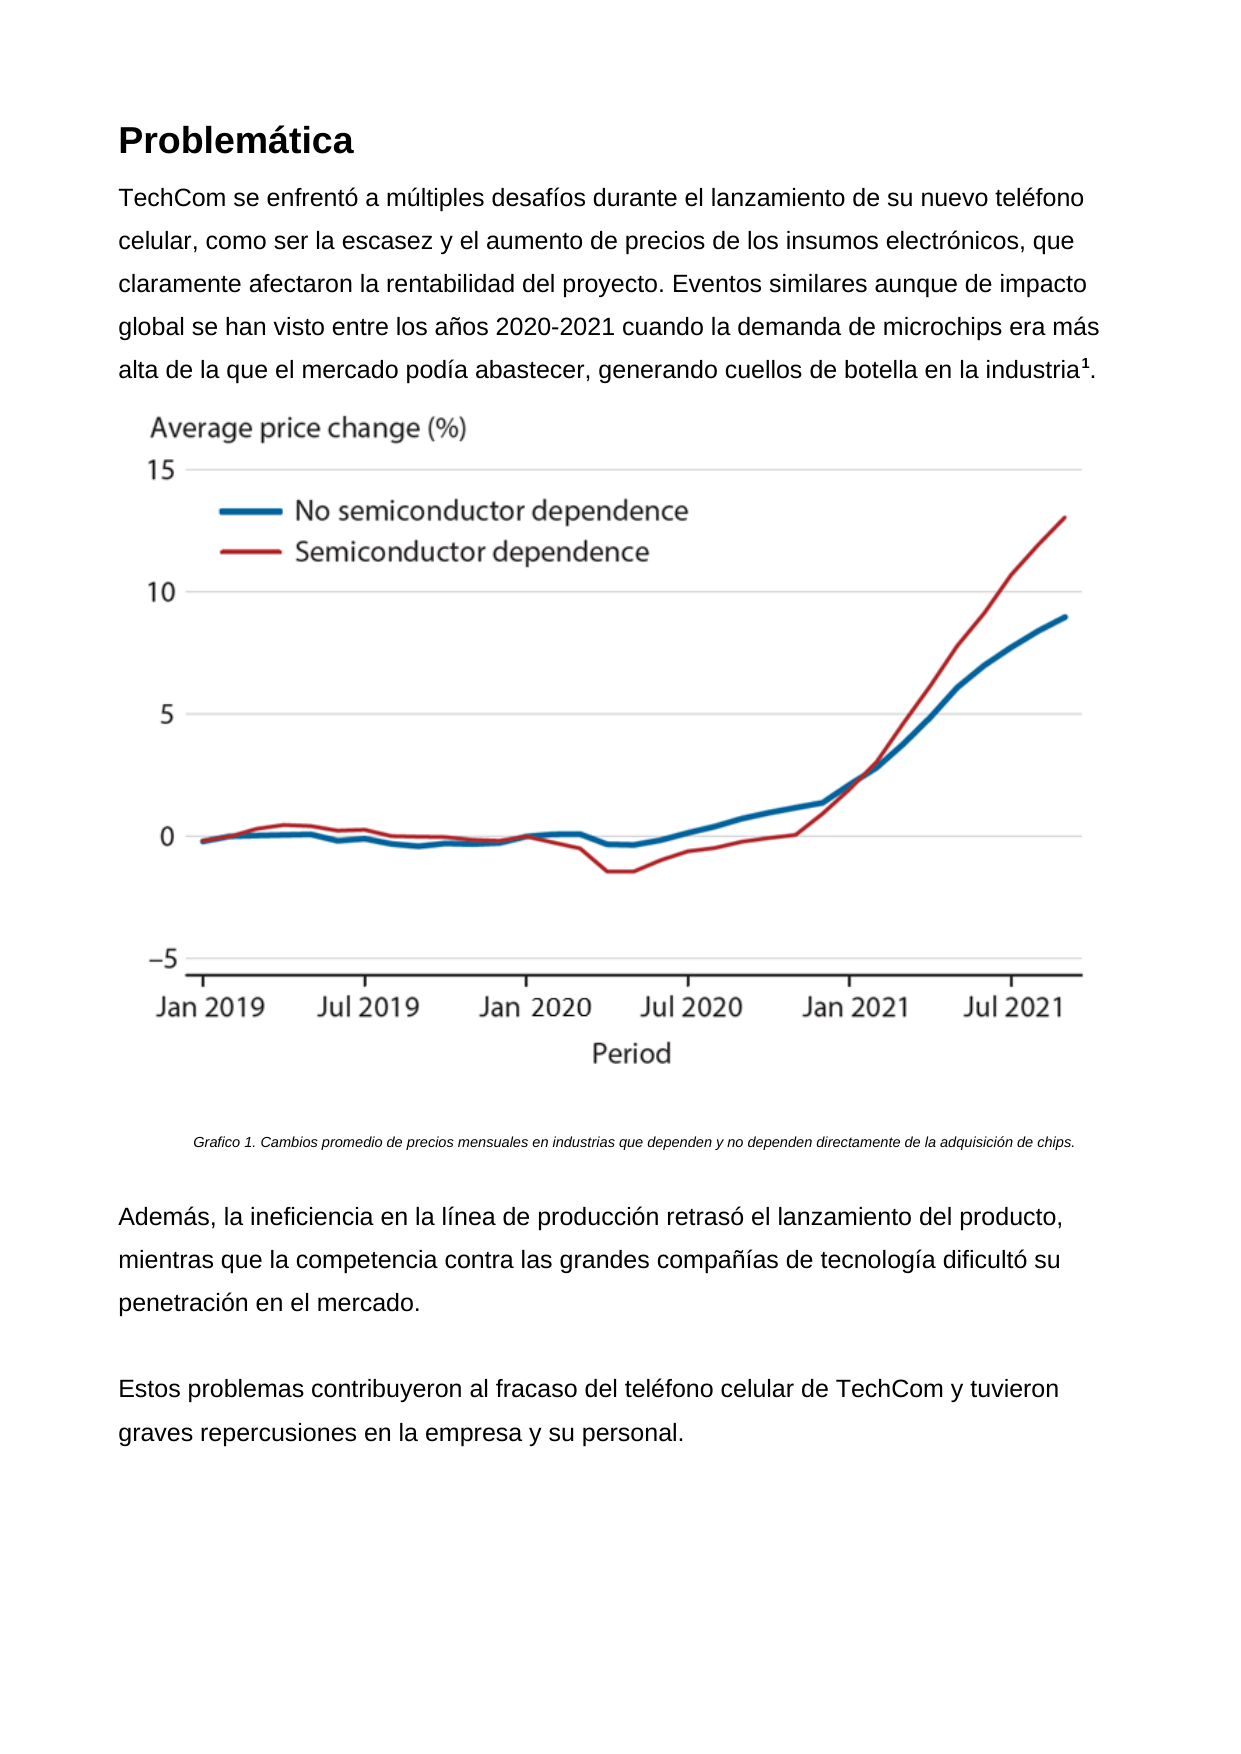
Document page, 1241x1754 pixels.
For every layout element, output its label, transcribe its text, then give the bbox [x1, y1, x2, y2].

picture [118, 398, 1122, 1078]
text Estos problemas contribuyeron al fracaso del teléfono celular de TechCom y tuvieron graves repercusiones en la empresa y su personal. [118, 1374, 1122, 1446]
text Además, la ineficiencia en la línea de producción retrasó el lanzamiento del producto, mientras que la competencia contra las grandes compañías de tecnología dificultó su penetración en el mercado. [118, 1202, 1122, 1317]
text Grafico 1. Cambios promedio de precios mensuales en industrias que dependen y no dependen directamente de la adquisición de chips. [118, 1134, 1122, 1151]
text TechCom se enfrentó a múltiples desafíos durante el lanzamiento de su nuevo teléfono celular, como ser la escasez y el aumento de precios de los insumos electrónicos, que claramente afectaron la rentabilidad del proyecto. Eventos similares aunque de impacto global se han visto entre los años 2020-2021 cuando la demanda de microchips era más alta de la que el mercado podía abastecer, generando cuellos de botella en la industria1. [118, 183, 1122, 384]
text Problemática [118, 118, 1122, 161]
